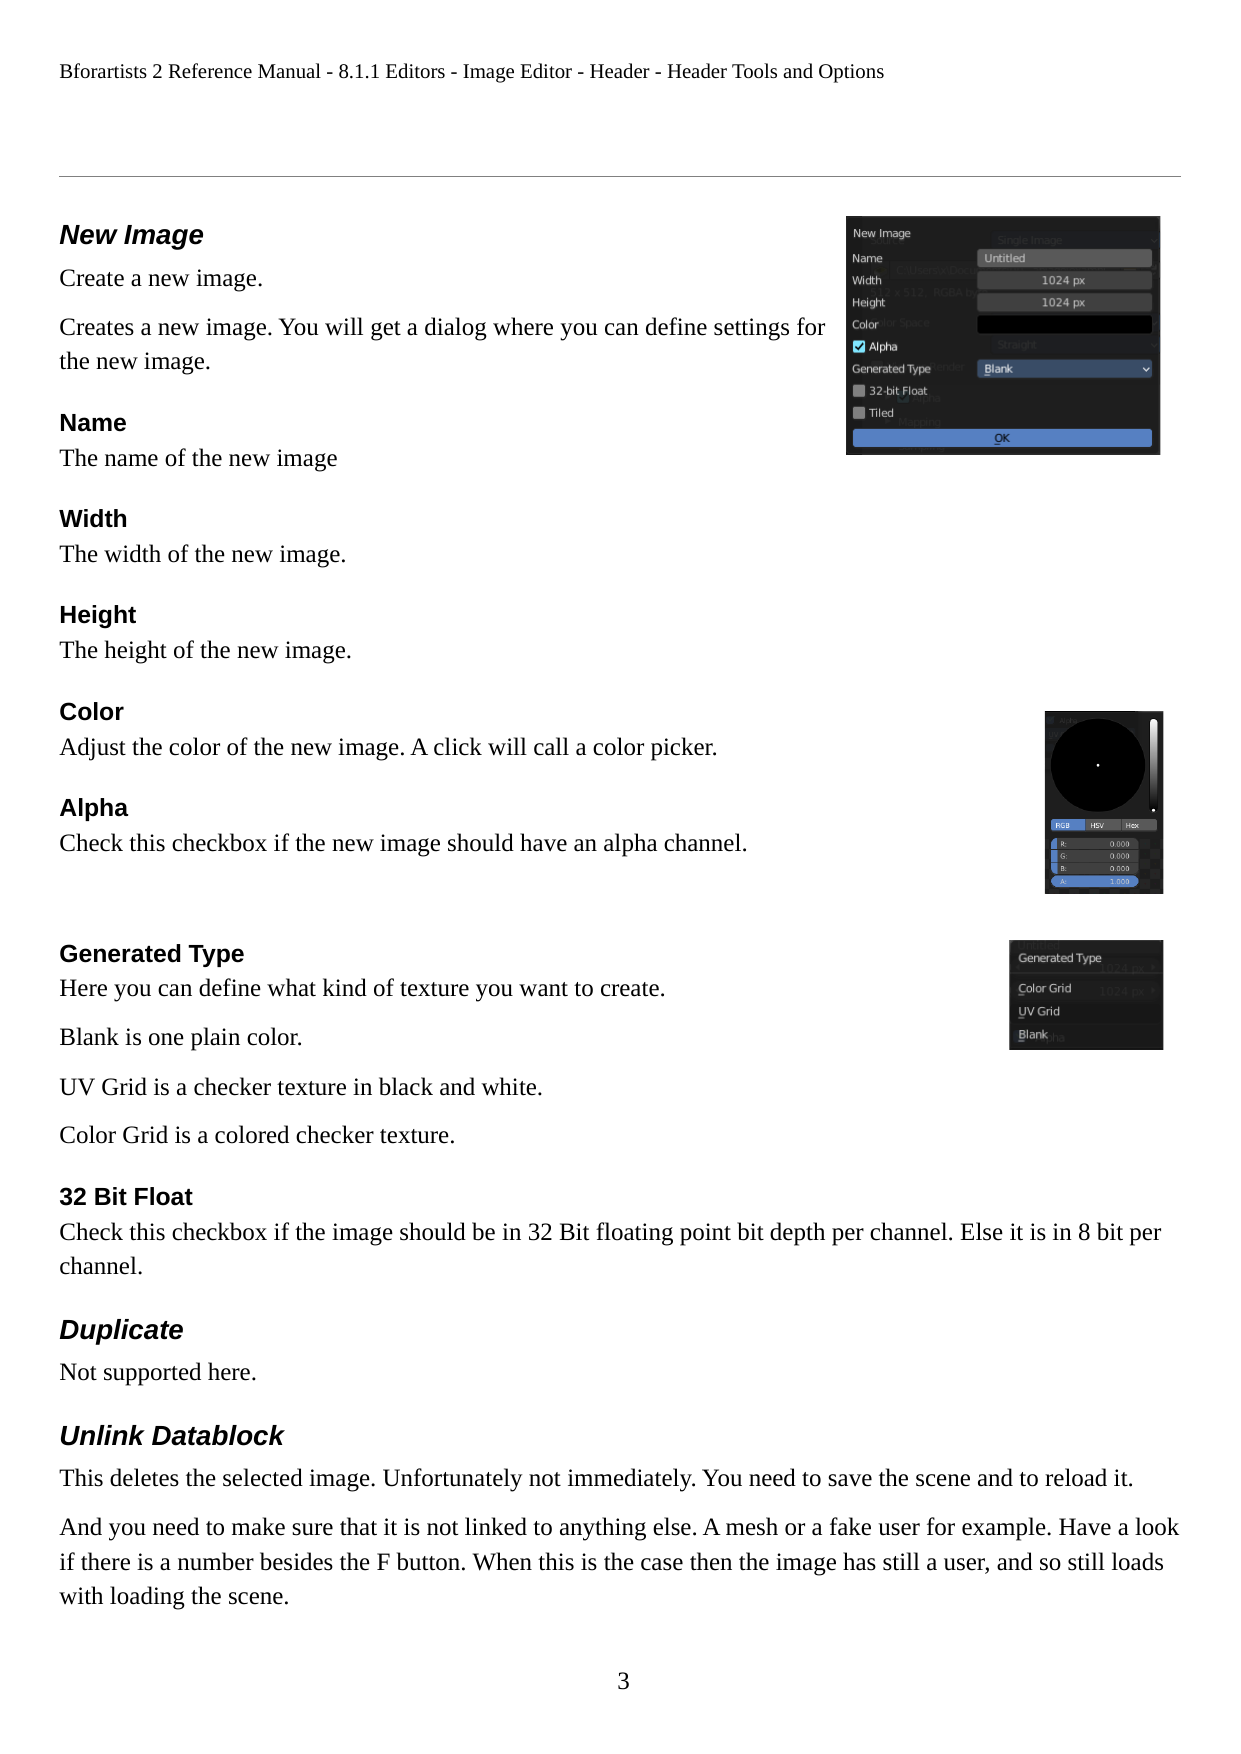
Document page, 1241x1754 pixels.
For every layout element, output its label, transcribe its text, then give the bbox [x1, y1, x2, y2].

subtitle Unlink Datablock [59, 1419, 1181, 1451]
text Check this checkbox if the image should be in 32 Bit floating point bit depth per channel. Else it is in 8 bit per channel. [59, 1217, 1181, 1280]
picture [1044, 711, 1164, 894]
text The width of the new image. [59, 539, 1181, 568]
subtitle Generated Type [59, 939, 1181, 967]
subtitle [1161, 408, 1181, 436]
text UV Grid is a checker texture in black and white. [59, 1072, 1181, 1100]
text The name of the new image [59, 443, 1181, 471]
subtitle Height [59, 601, 1181, 629]
text And you need to make sure that it is not linked to anything else. A mesh or a fake user for example. Have a look if there is a number besides the F button. When this is the case then the image has still a user, and so still loads with loading the scene. [59, 1512, 1181, 1610]
text Check this checkbox if the new image should have an alpha channel. [59, 828, 1044, 857]
text Blank is one plain color. [59, 1022, 1181, 1051]
text This deletes the selected image. Unfortunately not immediately. You need to save the scene and to reload it. [59, 1463, 1181, 1492]
subtitle New Image [59, 218, 846, 250]
text Create a new image. [59, 263, 846, 291]
text The height of the new image. [59, 635, 1181, 664]
subtitle 32 Bit Float [59, 1182, 1181, 1211]
subtitle Color [59, 697, 1181, 725]
subtitle [1161, 218, 1181, 250]
subtitle Name [59, 408, 846, 436]
text Here you can define what kind of texture you want to create. [59, 973, 1009, 1002]
text Creates a new image. You will get a dialog where you can define settings for the new image. [59, 312, 846, 375]
subtitle Duplicate [59, 1313, 1181, 1345]
picture [846, 216, 1161, 455]
picture [1009, 940, 1164, 1050]
text [1161, 263, 1181, 291]
subtitle [1164, 793, 1181, 822]
text Not supported here. [59, 1357, 1181, 1386]
text Adjust the color of the new image. A click will call a color picker. [59, 732, 1044, 760]
subtitle Width [59, 504, 1181, 533]
text Color Grid is a colored checker texture. [59, 1121, 1181, 1149]
subtitle Alpha [59, 793, 1044, 822]
